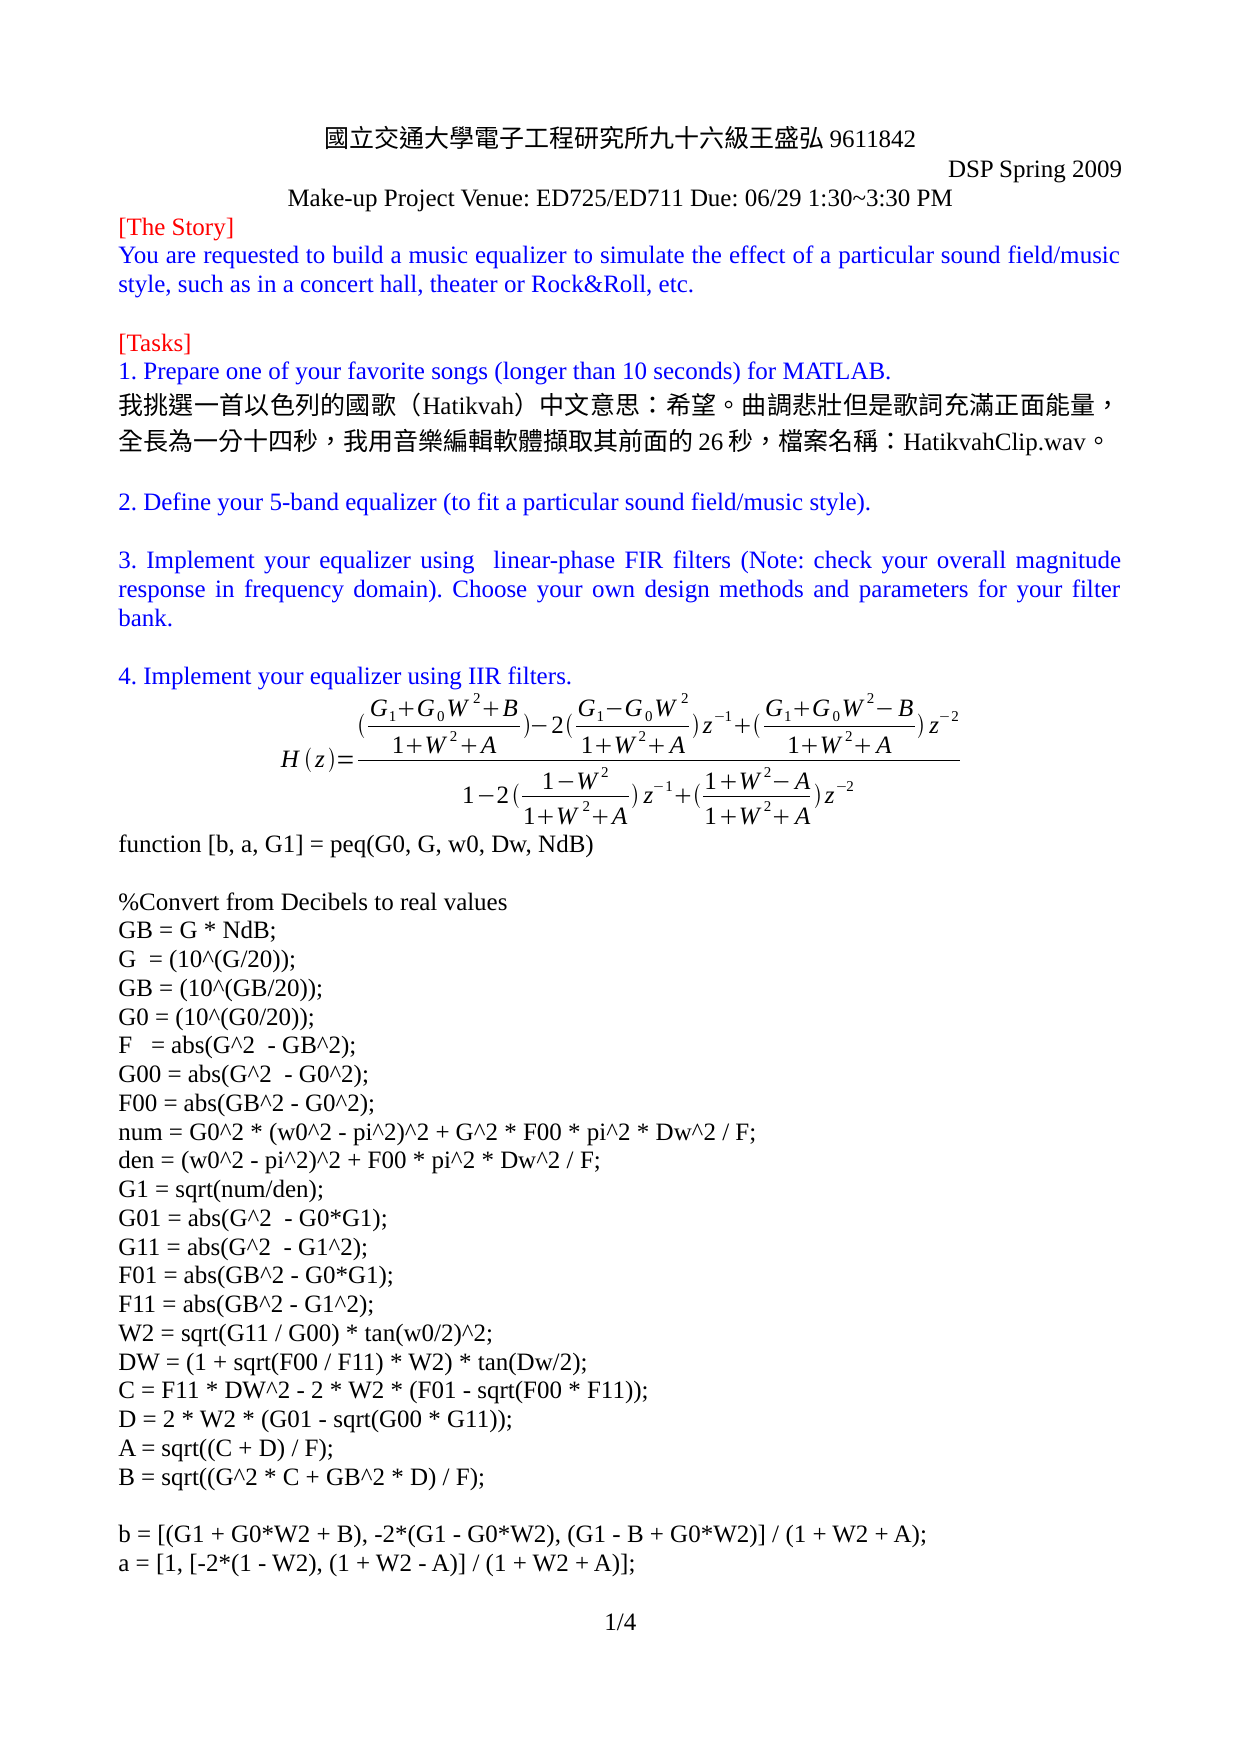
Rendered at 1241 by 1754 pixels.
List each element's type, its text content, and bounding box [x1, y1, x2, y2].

text W2 = sqrt(G11 / G00) * tan(w0/2)^2; [118, 1318, 1122, 1347]
text a = [1, [-2*(1 - W2), (1 + W2 - A)] / (1 + W2 + A)]; [118, 1548, 1122, 1577]
text G = (10^(G/20)); [118, 944, 1122, 973]
text den = (w0^2 - pi^2)^2 + F00 * pi^2 * Dw^2 / F; [118, 1146, 1122, 1174]
text GB = (10^(GB/20)); [118, 973, 1122, 1002]
text %Convert from Decibels to real values [118, 887, 1122, 916]
text G1 = sqrt(num/den); [118, 1174, 1122, 1203]
text G00 = abs(G^2 - G0^2); [118, 1059, 1122, 1088]
text G0 = (10^(G0/20)); [118, 1002, 1122, 1031]
text F01 = abs(GB^2 - G0*G1); [118, 1261, 1122, 1289]
text A = sqrt((C + D) / F); [118, 1433, 1122, 1462]
text 2. Define your 5-band equalizer (to fit a particular sound field/music style). [118, 487, 1122, 516]
text 4. Implement your equalizer using IIR filters. [118, 661, 1122, 690]
text F11 = abs(GB^2 - G1^2); [118, 1289, 1122, 1318]
text F = abs(G^2 - GB^2); [118, 1031, 1122, 1059]
text function [b, a, G1] = peq(G0, G, w0, Dw, NdB) [118, 829, 1122, 858]
text DW = (1 + sqrt(F00 / F11) * W2) * tan(Dw/2); [118, 1347, 1122, 1376]
text [The Story] [118, 212, 1122, 241]
text D = 2 * W2 * (G01 - sqrt(G00 * G11)); [118, 1404, 1122, 1433]
text 我挑選一首以色列的國歌（Hatikvah）中文意思：希望。曲調悲壯但是歌詞充滿正面能量，全長為一分十四秒，我用音樂編輯軟體擷取其前面的26秒，檔案名稱：HatikvahClip.wav。 [118, 385, 1122, 458]
text G01 = abs(G^2 - G0*G1); [118, 1203, 1122, 1232]
text Make-up Project Venue: ED725/ED711 Due: 06/29 1:30~3:30 PM [118, 183, 1122, 212]
text DSP Spring 2009 [118, 154, 1122, 183]
text B = sqrt((G^2 * C + GB^2 * D) / F); [118, 1462, 1122, 1491]
text 1. Prepare one of your favorite songs (longer than 10 seconds) for MATLAB. [118, 356, 1122, 385]
text [Tasks] [118, 328, 1122, 356]
text F00 = abs(GB^2 - G0^2); [118, 1088, 1122, 1117]
text 3. Implement your equalizer using linear-phase FIR filters (Note: check your overall magnitude response in frequency domain). Choose your own design methods and parameters for your filter bank. [118, 545, 1122, 632]
text G11 = abs(G^2 - G1^2); [118, 1232, 1122, 1261]
text 國立交通大學電子工程研究所九十六級王盛弘9611842 [118, 118, 1122, 154]
text C = F11 * DW^2 - 2 * W2 * (F01 - sqrt(F00 * F11)); [118, 1376, 1122, 1404]
text b = [(G1 + G0*W2 + B), -2*(G1 - G0*W2), (G1 - B + G0*W2)] / (1 + W2 + A); [118, 1519, 1122, 1548]
text num = G0^2 * (w0^2 - pi^2)^2 + G^2 * F00 * pi^2 * Dw^2 / F; [118, 1117, 1122, 1146]
text GB = G * NdB; [118, 916, 1122, 944]
text You are requested to build a music equalizer to simulate the effect of a particular sound field/music style, such as in a concert hall, theater or Rock&Roll, etc. [118, 241, 1122, 298]
